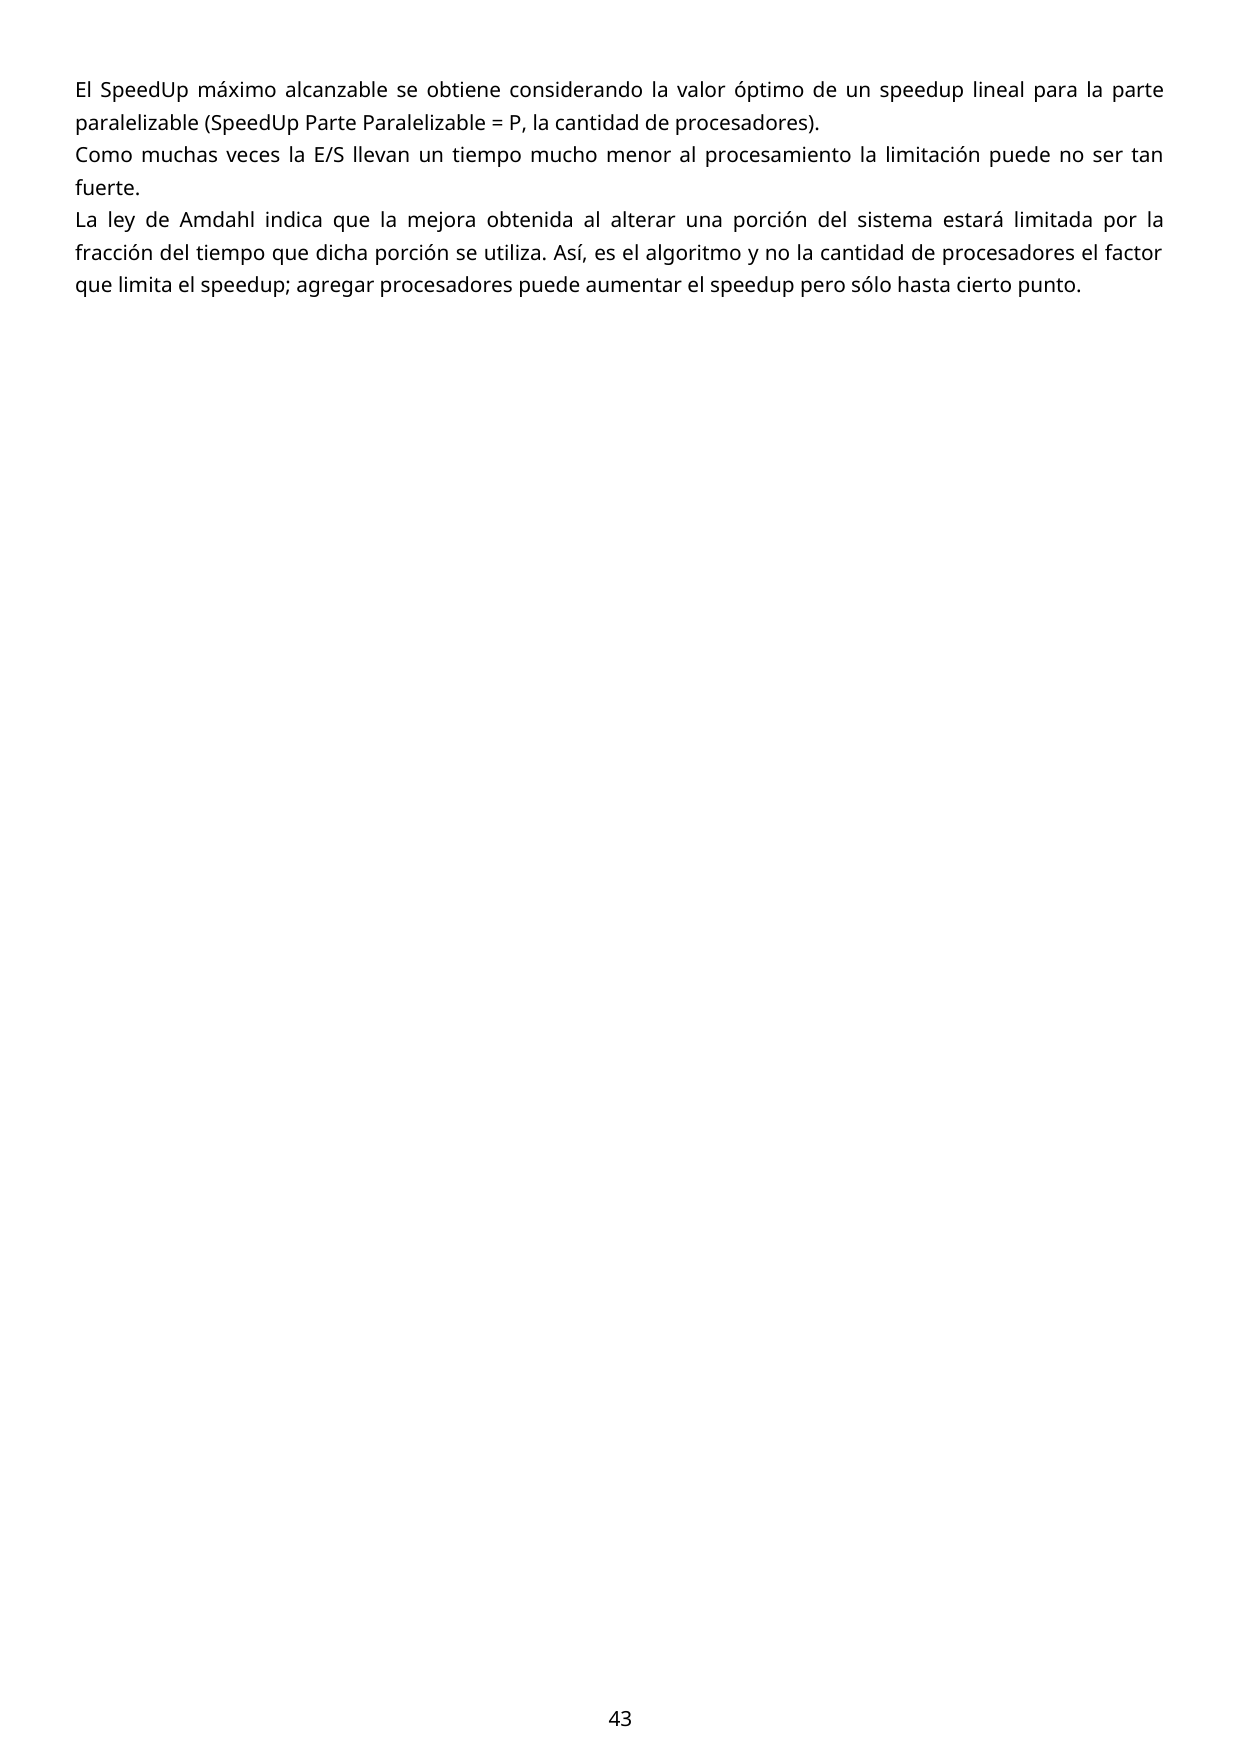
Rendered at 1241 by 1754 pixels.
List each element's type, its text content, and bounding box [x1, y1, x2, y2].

text La ley de Amdahl indica que la mejora obtenida al alterar una porción del sistema estará limitada por la fracción del tiempo que dicha porción se utiliza. Así, es el algoritmo y no la cantidad de procesadores el factor que limita el speedup; agregar procesadores puede aumentar el speedup pero sólo hasta cierto punto. [75, 205, 1165, 299]
text El SpeedUp máximo alcanzable se obtiene considerando la valor óptimo de un speedup lineal para la parte paralelizable (SpeedUp Parte Paralelizable = P, la cantidad de procesadores). [75, 75, 1165, 136]
text Como muchas veces la E/S llevan un tiempo mucho menor al procesamiento la limitación puede no ser tan fuerte. [75, 140, 1165, 201]
